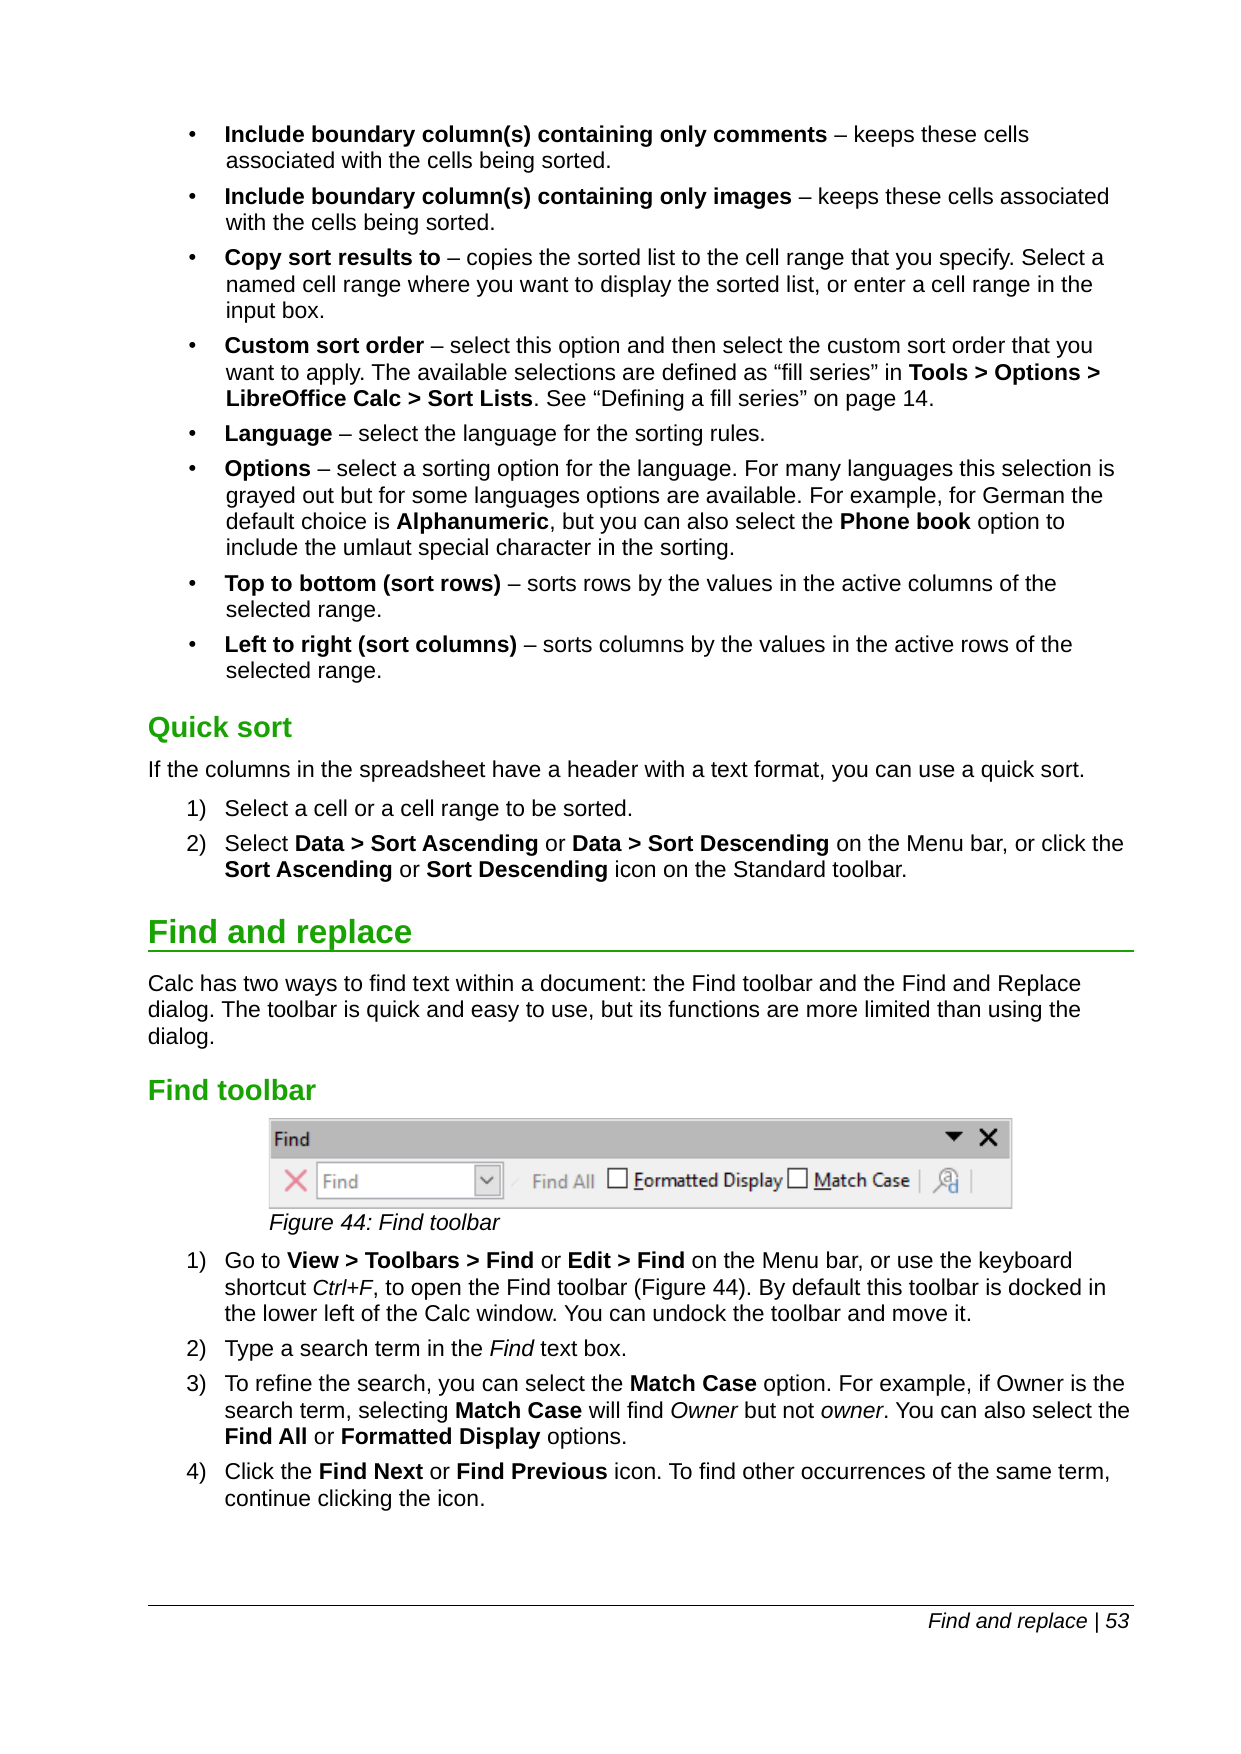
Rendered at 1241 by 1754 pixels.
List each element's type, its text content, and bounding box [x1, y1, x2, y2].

picture [268, 1118, 1013, 1209]
list To refine the search, you can select the Match Case option. For example, if Owner is the search term, selecting Match Case will find Owner but not owner. You can also select the Find All or Formatted Display options. [207, 1370, 1134, 1449]
list Go to View > Toolbars > Find or Edit > Find on the Menu bar, or use the keyboard shortcut Ctrl+F, to open the Find toolbar (Figure 44). By default this toolbar is docked in the lower left of the Calc window. You can undock the toolbar and move it. [207, 1247, 1134, 1326]
list Include boundary column(s) containing only comments – keeps these cells associated with the cells being sorted. [185, 118, 1134, 174]
list Options – select a sorting option for the language. For many languages this selection is grayed out but for some languages options are available. For example, for German the default choice is Alphanumeric, but you can also select the Phone book option to include the umlaut special character in the sorting. [185, 452, 1134, 561]
list Include boundary column(s) containing only images – keeps these cells associated with the cells being sorted. [185, 180, 1134, 235]
subtitle Find and replace [148, 912, 1134, 950]
list Language – select the language for the sorting rules. [185, 417, 1134, 446]
list Top to bottom (sort rows) – sorts rows by the values in the active columns of the selected range. [185, 567, 1134, 622]
text If the columns in the spreadsheet have a header with a text format, you can use a quick sort. [148, 756, 1134, 782]
text Calc has two ways to find text within a document: the Find toolbar and the Find and Replace dialog. The toolbar is quick and easy to use, but its functions are more limited than using the dialog. [148, 970, 1134, 1049]
list Select Data > Sort Ascending or Data > Sort Descending on the Menu bar, or click the Sort Ascending or Sort Descending icon on the Standard toolbar. [207, 830, 1134, 882]
subtitle Find toolbar [148, 1073, 1134, 1106]
list Custom sort order – select this option and then select the custom sort order that you want to apply. The available selections are defined as “fill series” in Tools > Options > LibreOffice Calc > Sort Lists. See “Defining a fill series” on page 14. [185, 329, 1134, 411]
list Click the Find Next or Find Previous icon. To find other occurrences of the same term, continue clicking the icon. [207, 1458, 1134, 1511]
subtitle Quick sort [148, 710, 1134, 744]
list Copy sort results to – copies the sorted list to the cell range that you specify. Select a named cell range where you want to display the sorted list, or enter a cell range in the input box. [185, 241, 1134, 323]
list Left to right (sort columns) – sorts columns by the values in the active rows of the selected range. [185, 628, 1134, 687]
list Type a search term in the Find text box. [207, 1335, 1134, 1362]
text Figure 44: Find toolbar [269, 1209, 1013, 1235]
list Select a cell or a cell range to be sorted. [207, 794, 1134, 821]
